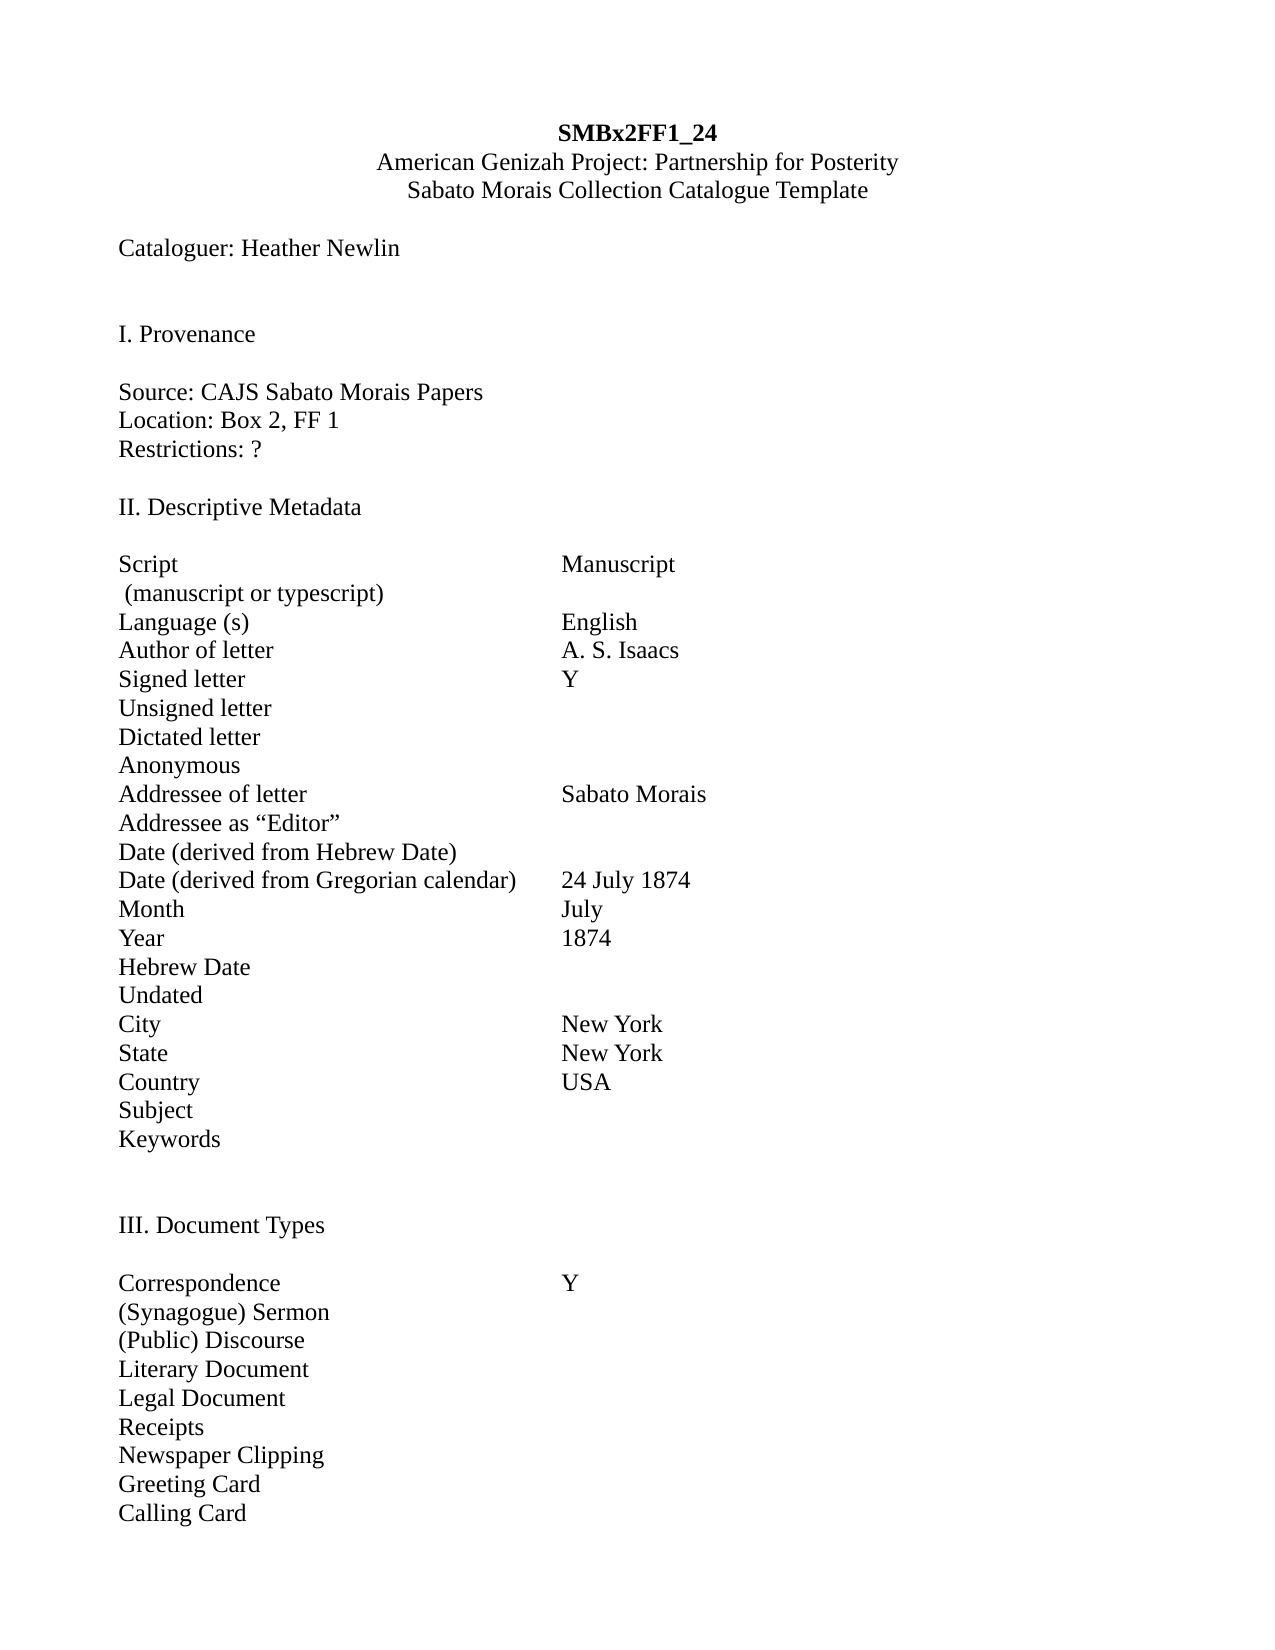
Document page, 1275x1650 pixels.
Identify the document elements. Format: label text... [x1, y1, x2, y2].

text Signed letter Y [118, 664, 1157, 693]
text Location: Box 2, FF 1 [118, 406, 1157, 434]
text Hebrew Date [118, 952, 1157, 981]
text Dictated letter [118, 722, 1157, 751]
text Receipts [118, 1412, 1157, 1441]
text State New York [118, 1038, 1157, 1067]
text Cataloguer: Heather Newlin [118, 233, 1157, 262]
text (Public) Discourse [118, 1326, 1157, 1354]
text Country USA [118, 1067, 1157, 1096]
text Anonymous [118, 751, 1157, 779]
text City New York [118, 1009, 1157, 1038]
text Subject [118, 1096, 1157, 1124]
text (manuscript or typescript) [118, 578, 1157, 607]
text Addressee of letter Sabato Morais [118, 779, 1157, 808]
text Month July [118, 894, 1157, 923]
text Year 1874 [118, 923, 1157, 952]
text Date (derived from Hebrew Date) [118, 837, 1157, 866]
text Calling Card [118, 1498, 1157, 1527]
text Undated [118, 981, 1157, 1009]
text Newspaper Clipping [118, 1441, 1157, 1469]
text Source: CAJS Sabato Morais Papers [118, 377, 1157, 406]
text I. Provenance [118, 319, 1157, 348]
text Date (derived from Gregorian calendar) 24 July 1874 [118, 866, 1157, 894]
text III. Document Types [118, 1211, 1157, 1239]
text Legal Document [118, 1383, 1157, 1412]
text Script Manuscript [118, 549, 1157, 578]
text Restrictions: ? [118, 434, 1157, 463]
text II. Descriptive Metadata [118, 492, 1157, 521]
text Greeting Card [118, 1469, 1157, 1498]
text Language (s) English [118, 607, 1157, 636]
text Addressee as “Editor” [118, 808, 1157, 837]
text Keywords [118, 1124, 1157, 1153]
text Unsigned letter [118, 693, 1157, 722]
text Author of letter A. S. Isaacs [118, 636, 1157, 664]
text Literary Document [118, 1354, 1157, 1383]
text Correspondence Y [118, 1268, 1157, 1297]
text (Synagogue) Sermon [118, 1297, 1157, 1326]
text American Genizah Project: Partnership for Posterity [118, 147, 1157, 176]
text SMBx2FF1_24 [118, 118, 1157, 147]
text Sabato Morais Collection Catalogue Template [118, 176, 1157, 204]
